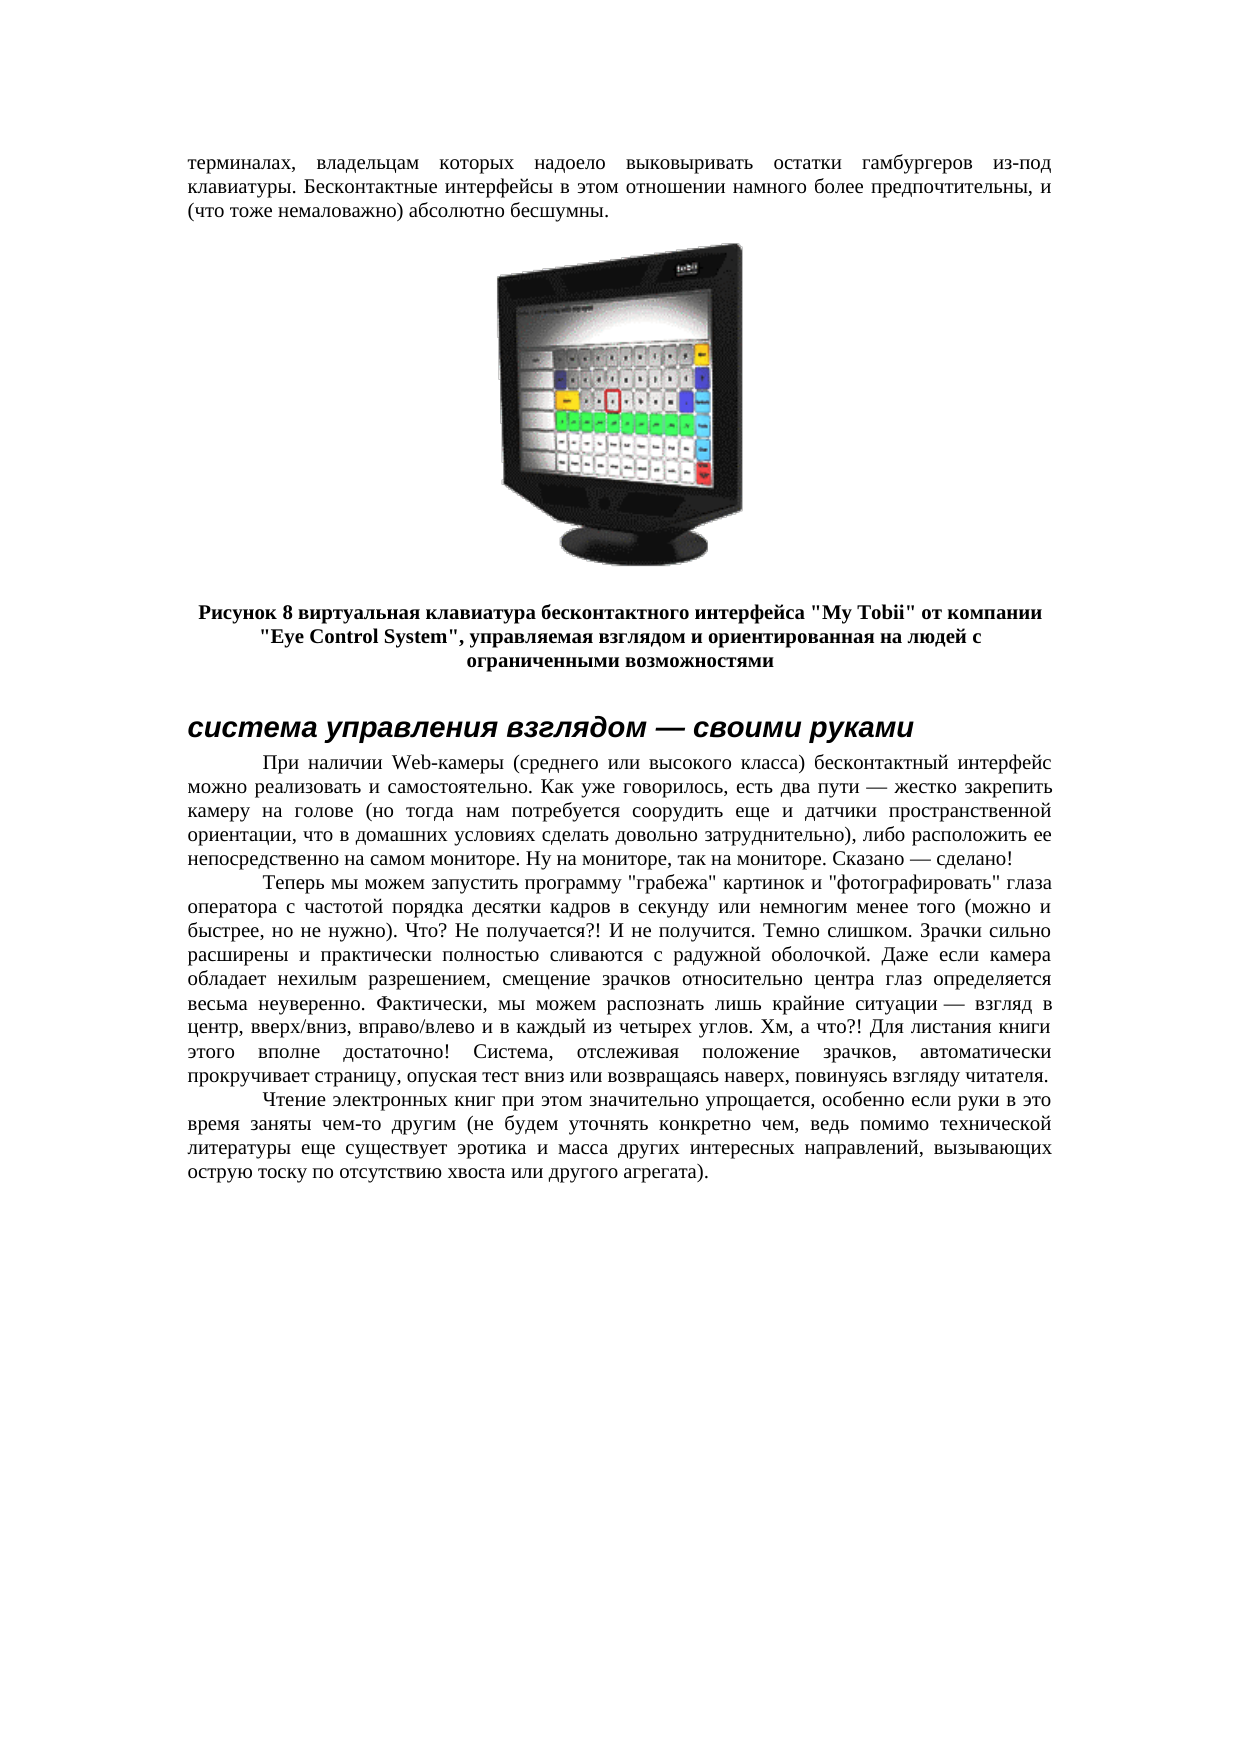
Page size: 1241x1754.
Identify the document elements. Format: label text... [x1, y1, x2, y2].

text При наличии Web-камеры (среднего или высокого класса) бесконтактный интерфейс можно реализовать и самостоятельно. Как уже говорилось, есть два пути — жестко закрепить камеру на голове (но тогда нам потребуется соорудить еще и датчики пространственной ориентации, что в домашних условиях сделать довольно затруднительно), либо расположить ее непосредственно на самом мониторе. Ну на мониторе, так на мониторе. Сказано — сделано! [187, 750, 1053, 870]
subtitle система управления взглядом — своими руками [187, 710, 1053, 743]
text Чтение электронных книг при этом значительно упрощается, особенно если руки в это время заняты чем-то другим (не будем уточнять конкретно чем, ведь помимо технической литературы еще существует эротика и масса других интересных направлений, вызывающих острую тоску по отсутствию хвоста или другого агрегата). [187, 1087, 1053, 1183]
text Теперь мы можем запустить программу "грабежа" картинок и "фотографировать" глаза оператора с частотой порядка десятки кадров в секунду или немногим менее того (можно и быстрее, но не нужно). Что? Не получается?! И не получится. Темно слишком. Зрачки сильно расширены и практически полностью сливаются с радужной оболочкой. Даже если камера обладает нехилым разрешением, смещение зрачков относительно центра глаз определяется весьма неуверенно. Фактически, мы можем распознать лишь крайние ситуации — взгляд в центр, вверх/вниз, вправо/влево и в каждый из четырех углов. Хм, а что?! Для листания книги этого вполне достаточно! Система, отслеживая положение зрачков, автоматически прокручивает страницу, опуская тест вниз или возвращаясь наверх, повинуясь взгляду читателя. [187, 870, 1053, 1087]
picture [463, 222, 777, 588]
text терминалах, владельцам которых надоело выковыривать остатки гамбургеров из-под клавиатуры. Бесконтактные интерфейсы в этом отношении намного более предпочтительны, и (что тоже немаловажно) абсолютно бесшумны. [187, 150, 1053, 222]
text Рисунок 8 виртуальная клавиатура бесконтактного интерфейса "My Tobii" от компании "Eye Control System", управляемая взглядом и ориентированная на людей с ограниченными возможностями [187, 600, 1053, 672]
